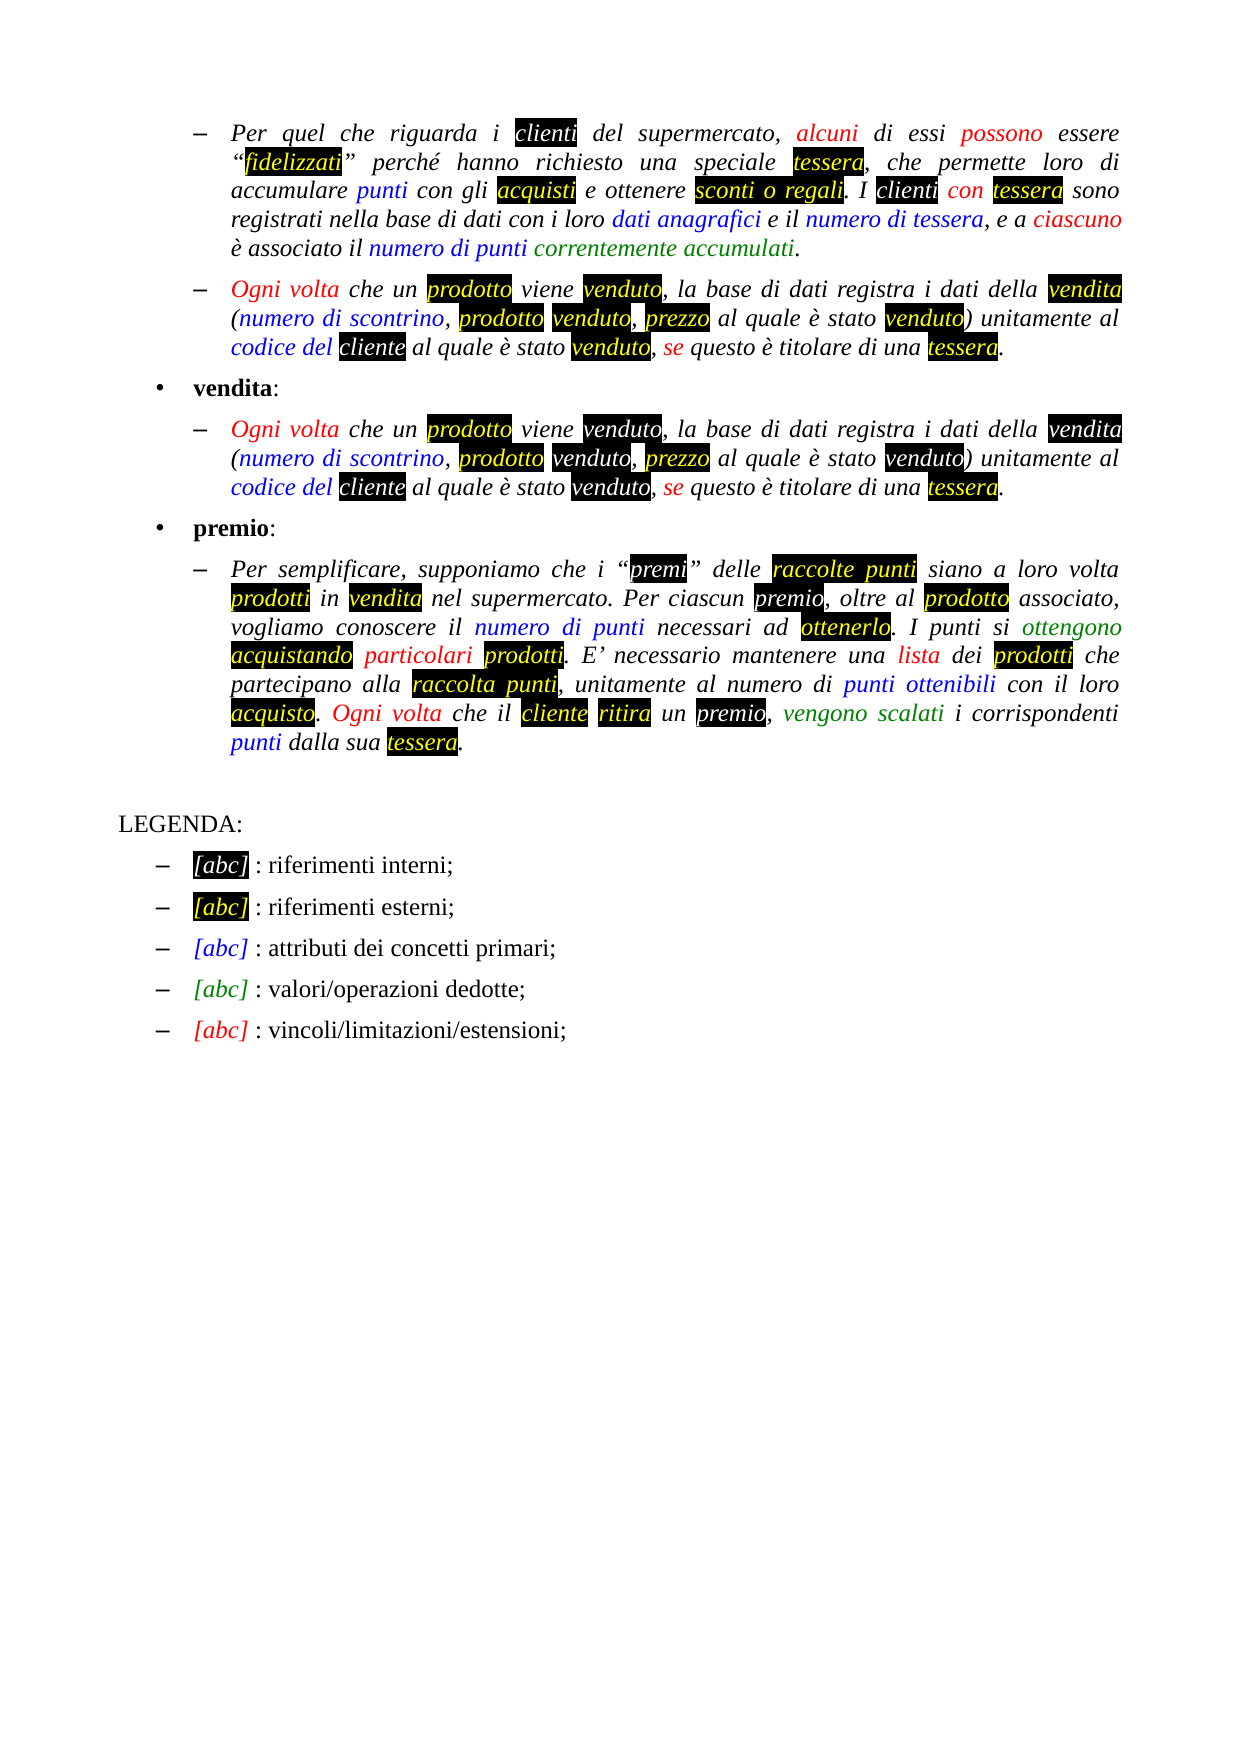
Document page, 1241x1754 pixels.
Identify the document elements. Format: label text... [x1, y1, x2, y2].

list Per semplificare, supponiamo che i “premi” delle raccolte punti siano a loro volta prodotti in vendita nel supermercato. Per ciascun premio, oltre al prodotto associato, vogliamo conoscere il numero di punti necessari ad ottenerlo. I punti si ottengono acquistando particolari prodotti. E’ necessario mantenere una lista dei prodotti che partecipano alla raccolta punti, unitamente al numero di punti ottenibili con il loro acquisto. Ogni volta che il cliente ritira un premio, vengono scalati i corrispondenti punti dalla sua tessera. [193, 554, 1122, 756]
list [abc] : riferimenti interni; [156, 851, 1122, 879]
list Ogni volta che un prodotto viene venduto, la base di dati registra i dati della vendita (numero di scontrino, prodotto venduto, prezzo al quale è stato venduto) unitamente al codice del cliente al quale è stato venduto, se questo è titolare di una tessera. [193, 414, 1122, 501]
list [abc] : valori/operazioni dedotte; [156, 974, 1122, 1003]
list Per quel che riguarda i clienti del supermercato, alcuni di essi possono essere “fidelizzati” perché hanno richiesto una speciale tessera, che permette loro di accumulare punti con gli acquisti e ottenere sconti o regali. I clienti con tessera sono registrati nella base di dati con i loro dati anagrafici e il numero di tessera, e a ciascuno è associato il numero di punti correntemente accumulati. [193, 118, 1122, 262]
list vendita: [156, 373, 1122, 402]
list [abc] : riferimenti esterni; [156, 892, 1122, 921]
list [abc] : attributi dei concetti primari; [156, 933, 1122, 962]
list premio: [156, 513, 1122, 542]
list Ogni volta che un prodotto viene venduto, la base di dati registra i dati della vendita (numero di scontrino, prodotto venduto, prezzo al quale è stato venduto) unitamente al codice del cliente al quale è stato venduto, se questo è titolare di una tessera. [193, 274, 1122, 361]
text LEGENDA: [118, 809, 1122, 838]
list [abc] : vincoli/limitazioni/estensioni; [156, 1016, 1122, 1044]
